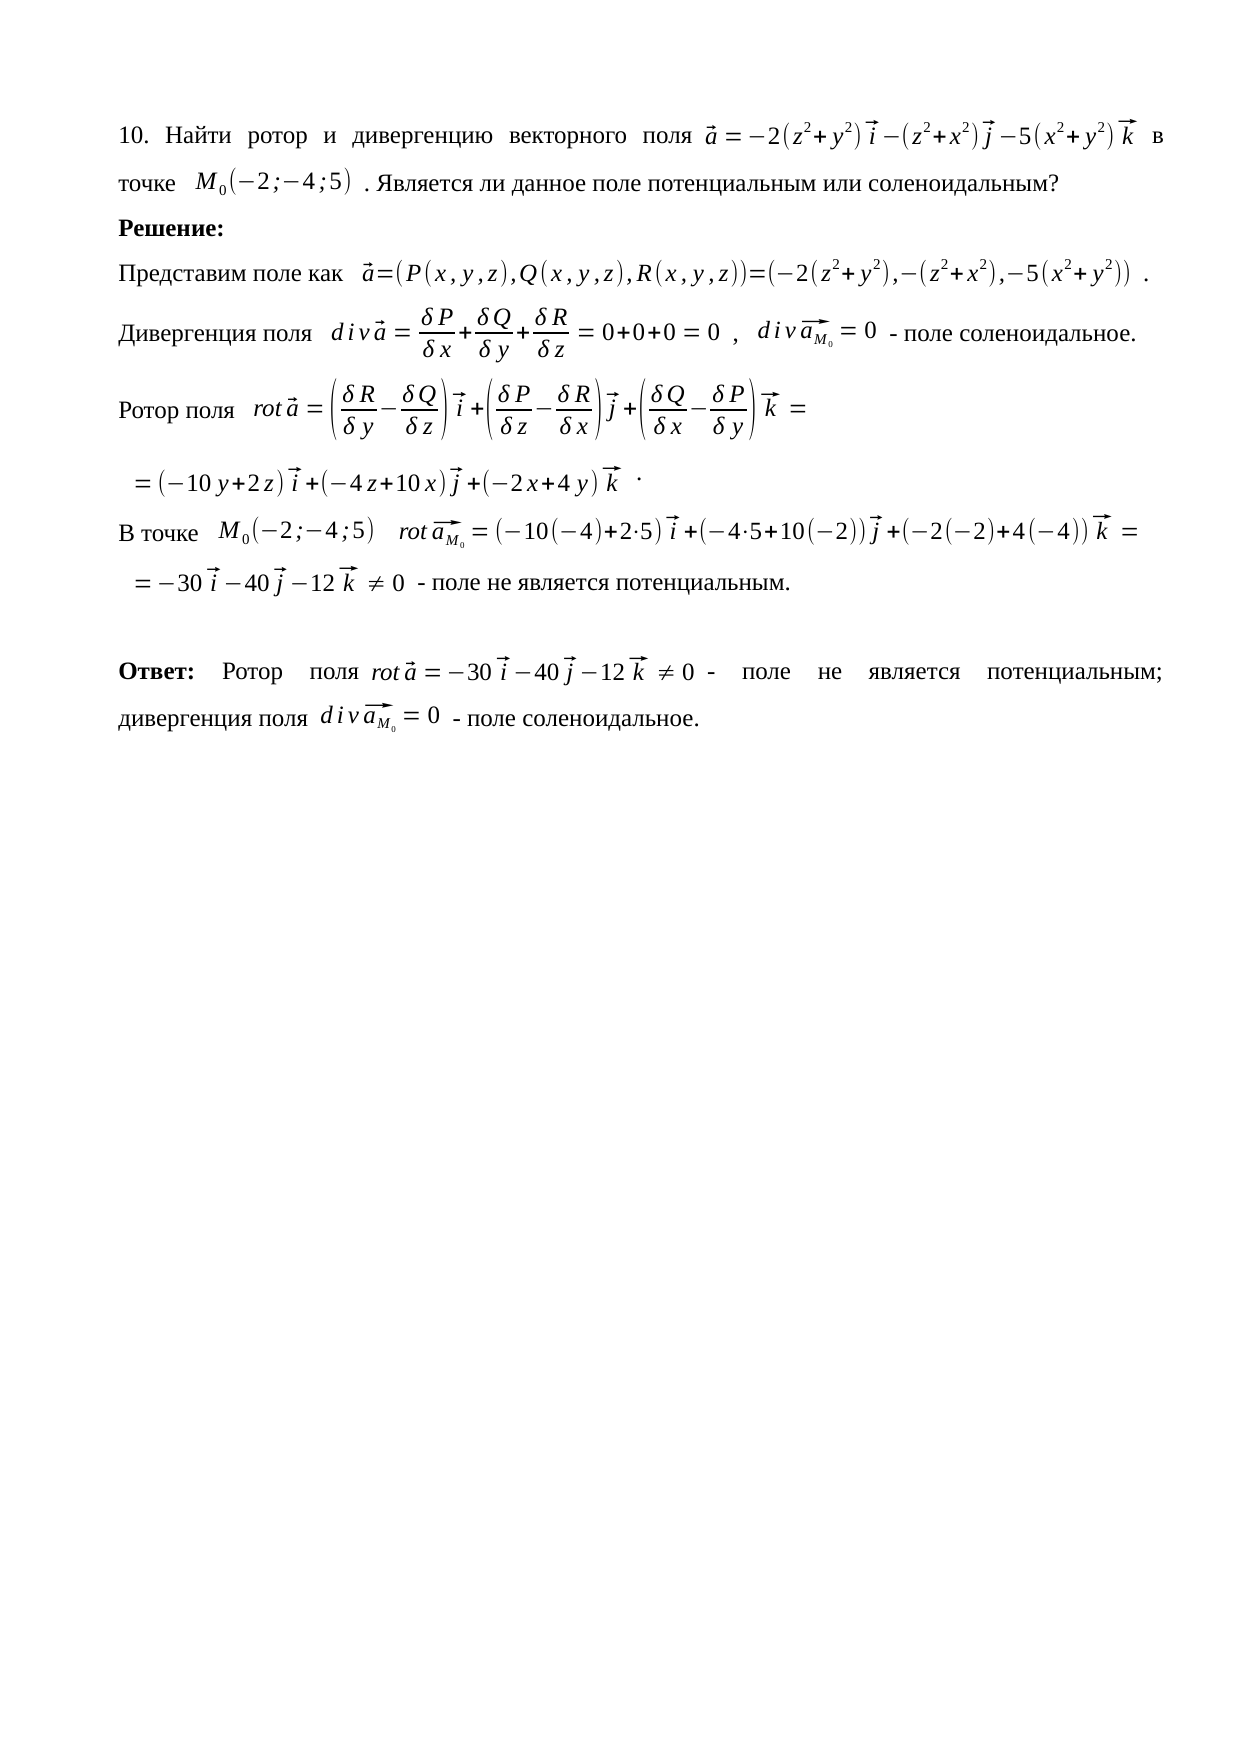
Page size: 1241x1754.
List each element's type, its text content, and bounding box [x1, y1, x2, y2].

text Решение: [118, 213, 1163, 241]
text Представим поле как . [118, 256, 1163, 289]
text - поле не является потенциальным. [118, 565, 1163, 597]
text . [118, 457, 1163, 499]
text Ротор поля [118, 377, 1163, 442]
text Дивергенция поля , - поле соленоидальное. [118, 303, 1163, 363]
text В точке [118, 513, 1163, 551]
text 10. Найти ротор и дивергенцию векторного поляв точке . Является ли данное поле потенциальным или соленоидальным? [118, 118, 1163, 198]
text Ответ: Ротор поля- поле не является потенциальным; дивергенция поля- поле соленоидальное. [118, 654, 1163, 734]
